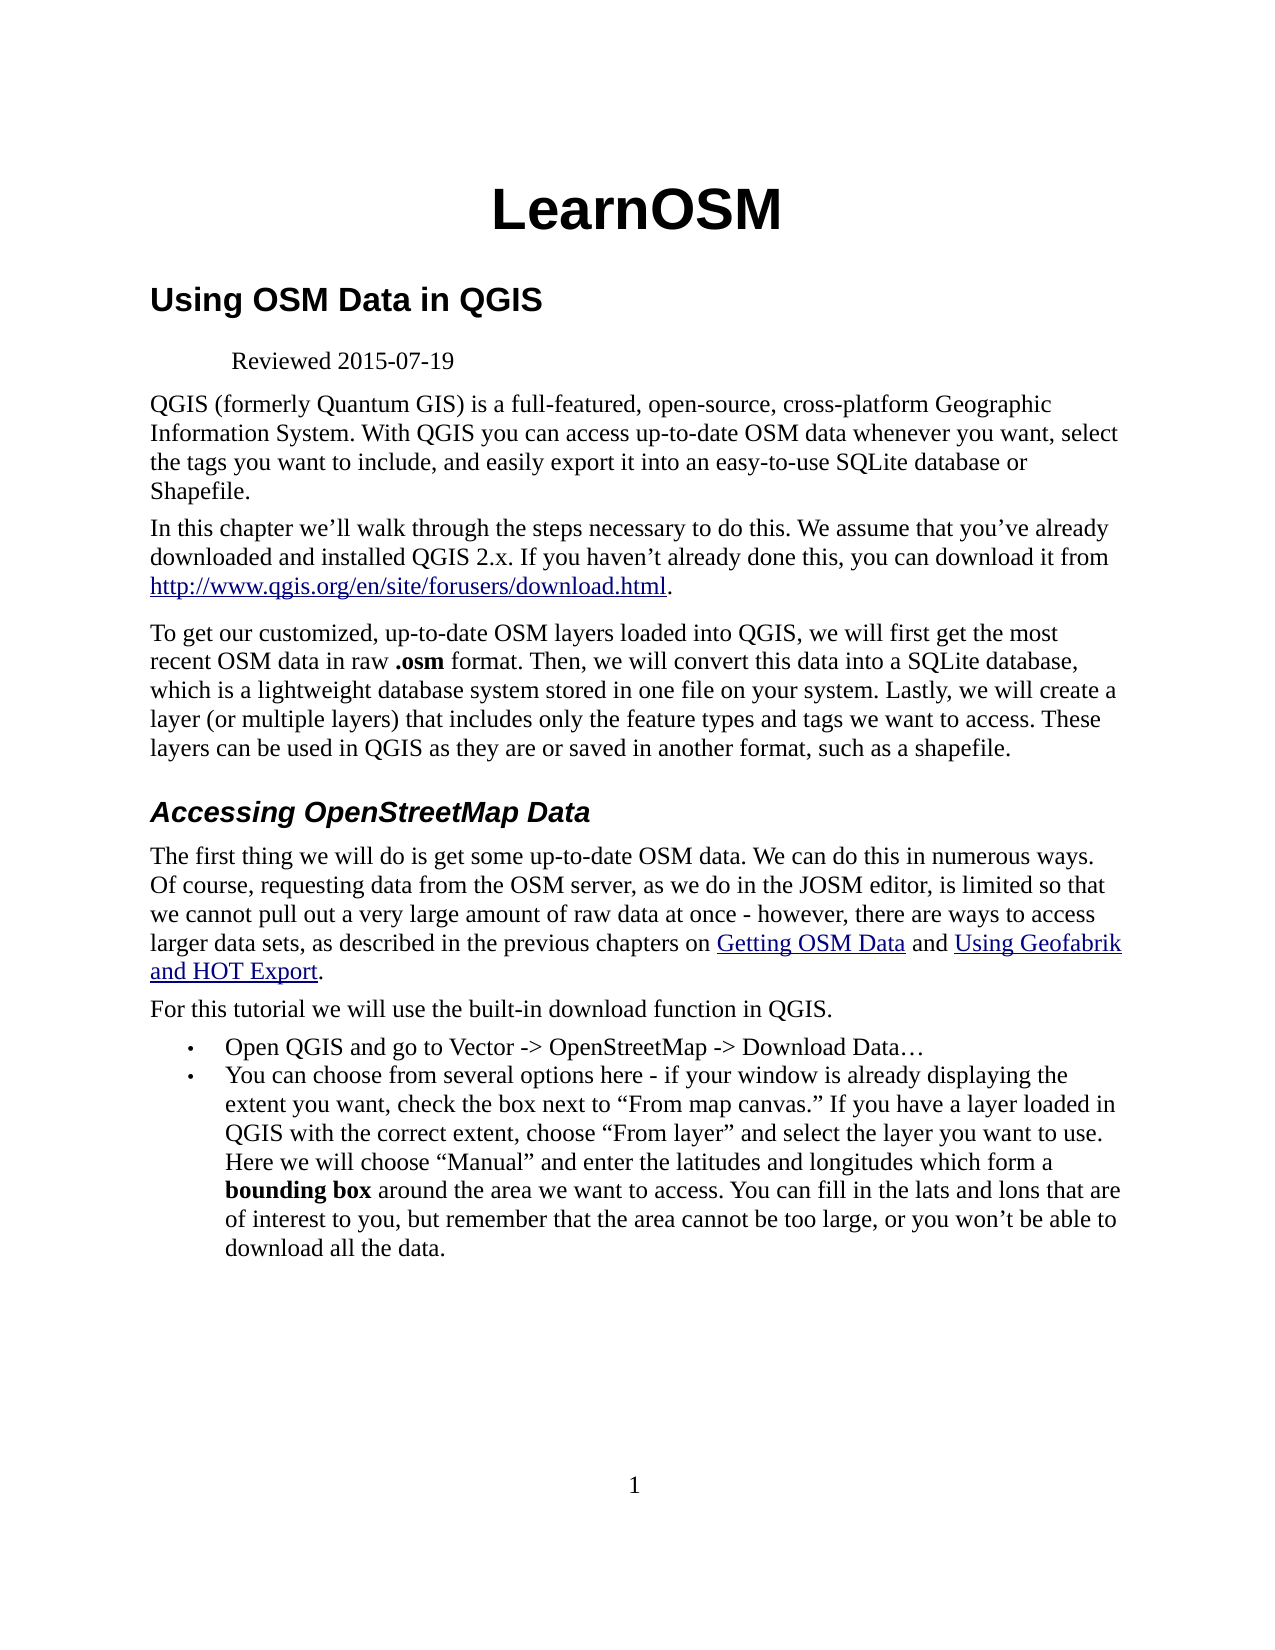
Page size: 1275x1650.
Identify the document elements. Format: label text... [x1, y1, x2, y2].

text For this tutorial we will use the built-in download function in QGIS. [150, 994, 1125, 1023]
text In this chapter we’ll walk through the steps necessary to do this. We assume that you’ve already downloaded and installed QGIS 2.x. If you haven’t already done this, you can download it from http://www.qgis.org/en/site/forusers/download.html. [150, 513, 1125, 600]
text QGIS (formerly Quantum GIS) is a full-featured, open-source, cross-platform Geographic Information System. With QGIS you can access up-to-date OSM data whenever you want, select the tags you want to include, and easily export it into an easy-to-use SQLite database or Shapefile. [150, 389, 1125, 504]
subtitle Using OSM Data in QGIS [150, 279, 1125, 318]
text To get our customized, up-to-date OSM layers loaded into QGIS, we will first get the most recent OSM data in raw .osm format. Then, we will convert this data into a SQLite database, which is a lightweight database system stored in one file on your system. Lastly, we will create a layer (or multiple layers) that includes only the feature types and tags we want to access. These layers can be used in QGIS as they are or saved in another format, such as a shapefile. [150, 618, 1125, 761]
title LearnOSM [150, 175, 1125, 242]
list Open QGIS and go to Vector -> OpenStreetMap -> Download Data… [187, 1032, 1125, 1061]
subtitle Accessing OpenStreetMap Data [150, 795, 1125, 829]
text Reviewed 2015-07-19 [225, 346, 1125, 374]
text The first thing we will do is get some up-to-date OSM data. We can do this in numerous ways. Of course, requesting data from the OSM server, as we do in the JOSM editor, is limited so that we cannot pull out a very large amount of raw data at once - however, there are ways to access larger data sets, as described in the previous chapters on Getting OSM Data and Using Geofabrik and HOT Export. [150, 841, 1125, 985]
list You can choose from several options here - if your window is already displaying the extent you want, check the box next to “From map canvas.” If you have a layer loaded in QGIS with the correct extent, choose “From layer” and select the layer you want to use. Here we will choose “Manual” and enter the latitudes and longitudes which form a bounding box around the area we want to access. You can fill in the lats and lons that are of interest to you, but remember that the area cannot be too large, or you won’t be able to download all the data. [187, 1061, 1125, 1262]
